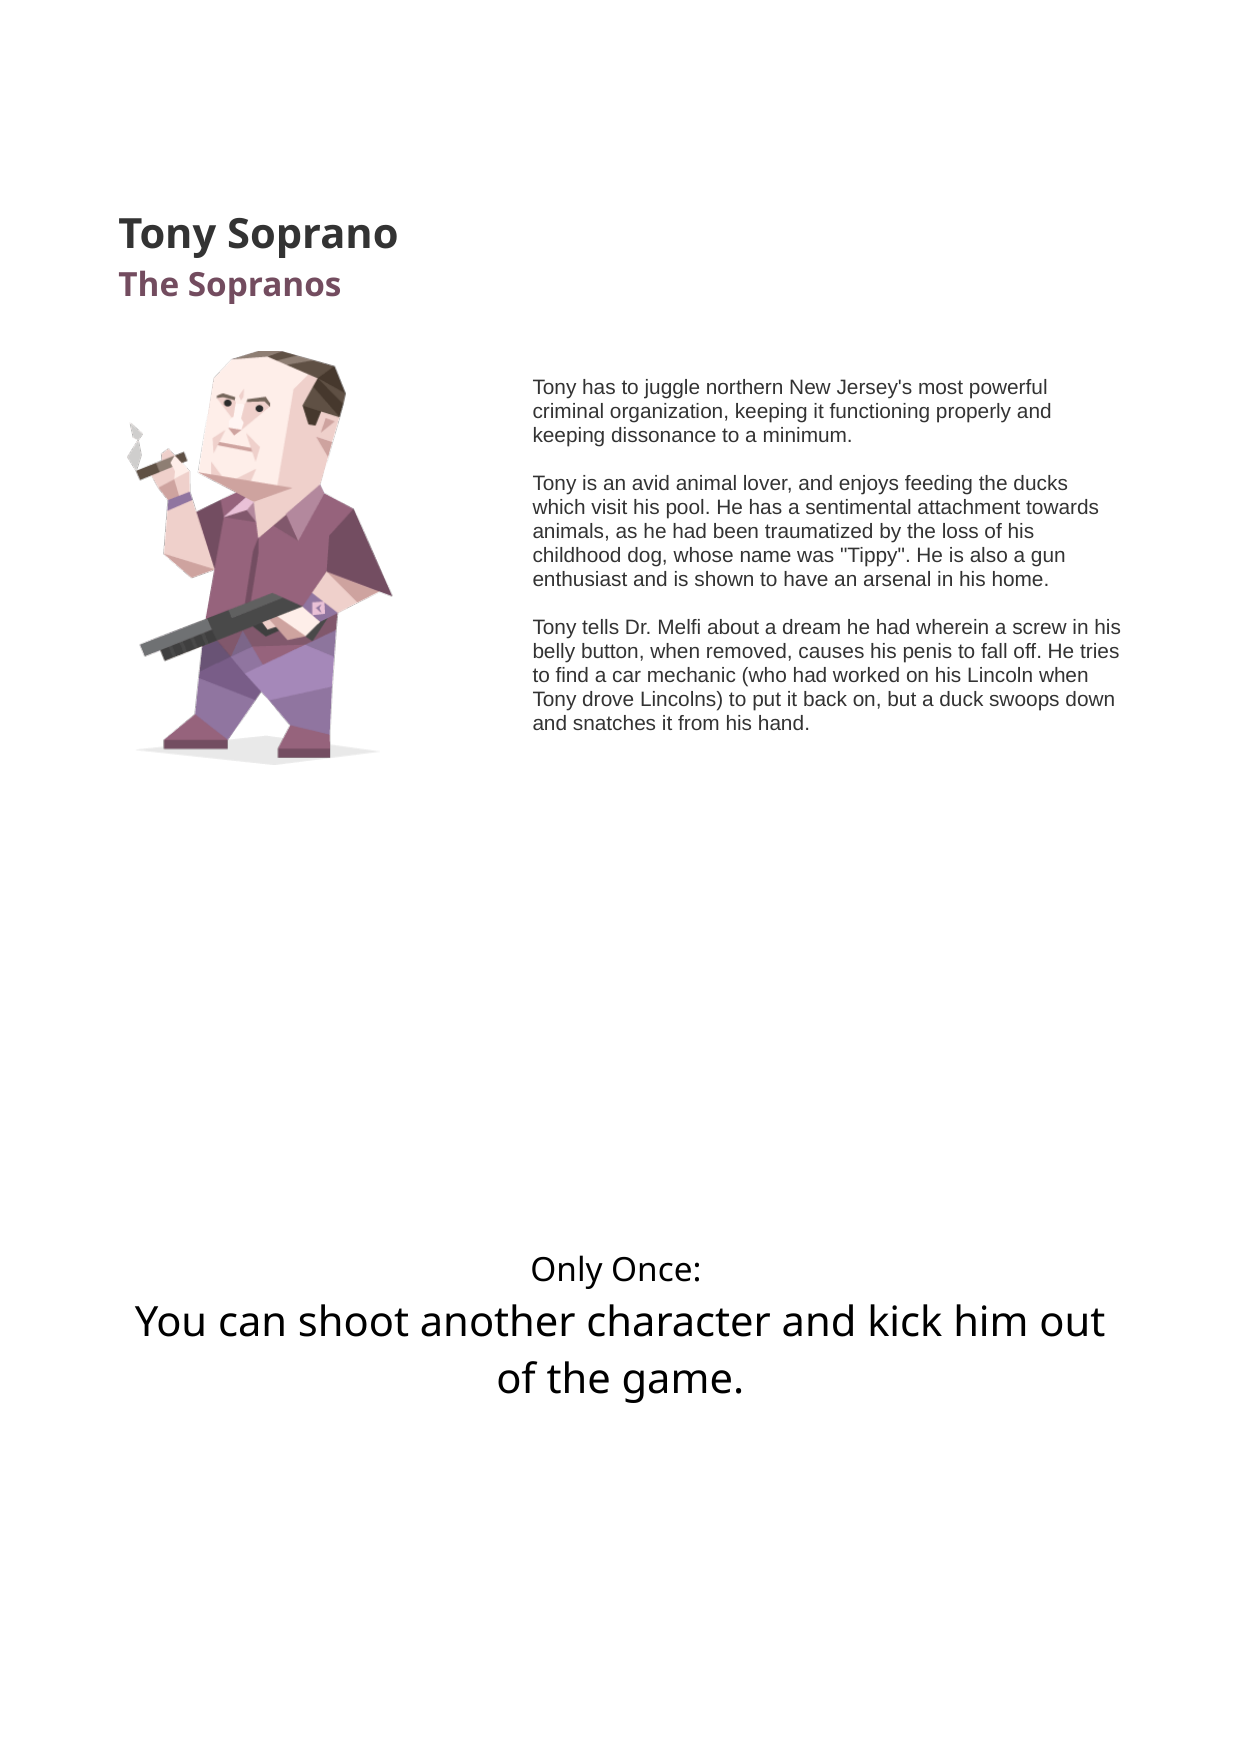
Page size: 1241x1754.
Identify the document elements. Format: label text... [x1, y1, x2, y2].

picture [59, 351, 473, 765]
text You can shoot another character and kick him out of the game. [118, 1292, 1122, 1405]
text Tony Soprano [118, 204, 1122, 260]
text Only Once: [118, 1246, 1122, 1292]
text Tony is an avid animal lover, and enjoys feeding the ducks which visit his pool. He has a sentimental attachment towards animals, as he had been traumatized by the loss of his childhood dog, whose name was "Tippy". He is also a gun enthusiast and is shown to have an arsenal in his home. [473, 471, 1122, 591]
text Tony tells Dr. Melfi about a dream he had wherein a screw in his belly button, when removed, causes his penis to fall off. He tries to find a car mechanic (who had worked on his Lincoln when Tony drove Lincolns) to put it back on, but a duck swoops down and snatches it from his hand. [473, 615, 1122, 763]
text The Sopranos [118, 260, 1122, 306]
text Tony has to juggle northern New Jersey's most powerful criminal organization, keeping it functioning properly and keeping dissonance to a minimum. [473, 375, 1122, 447]
